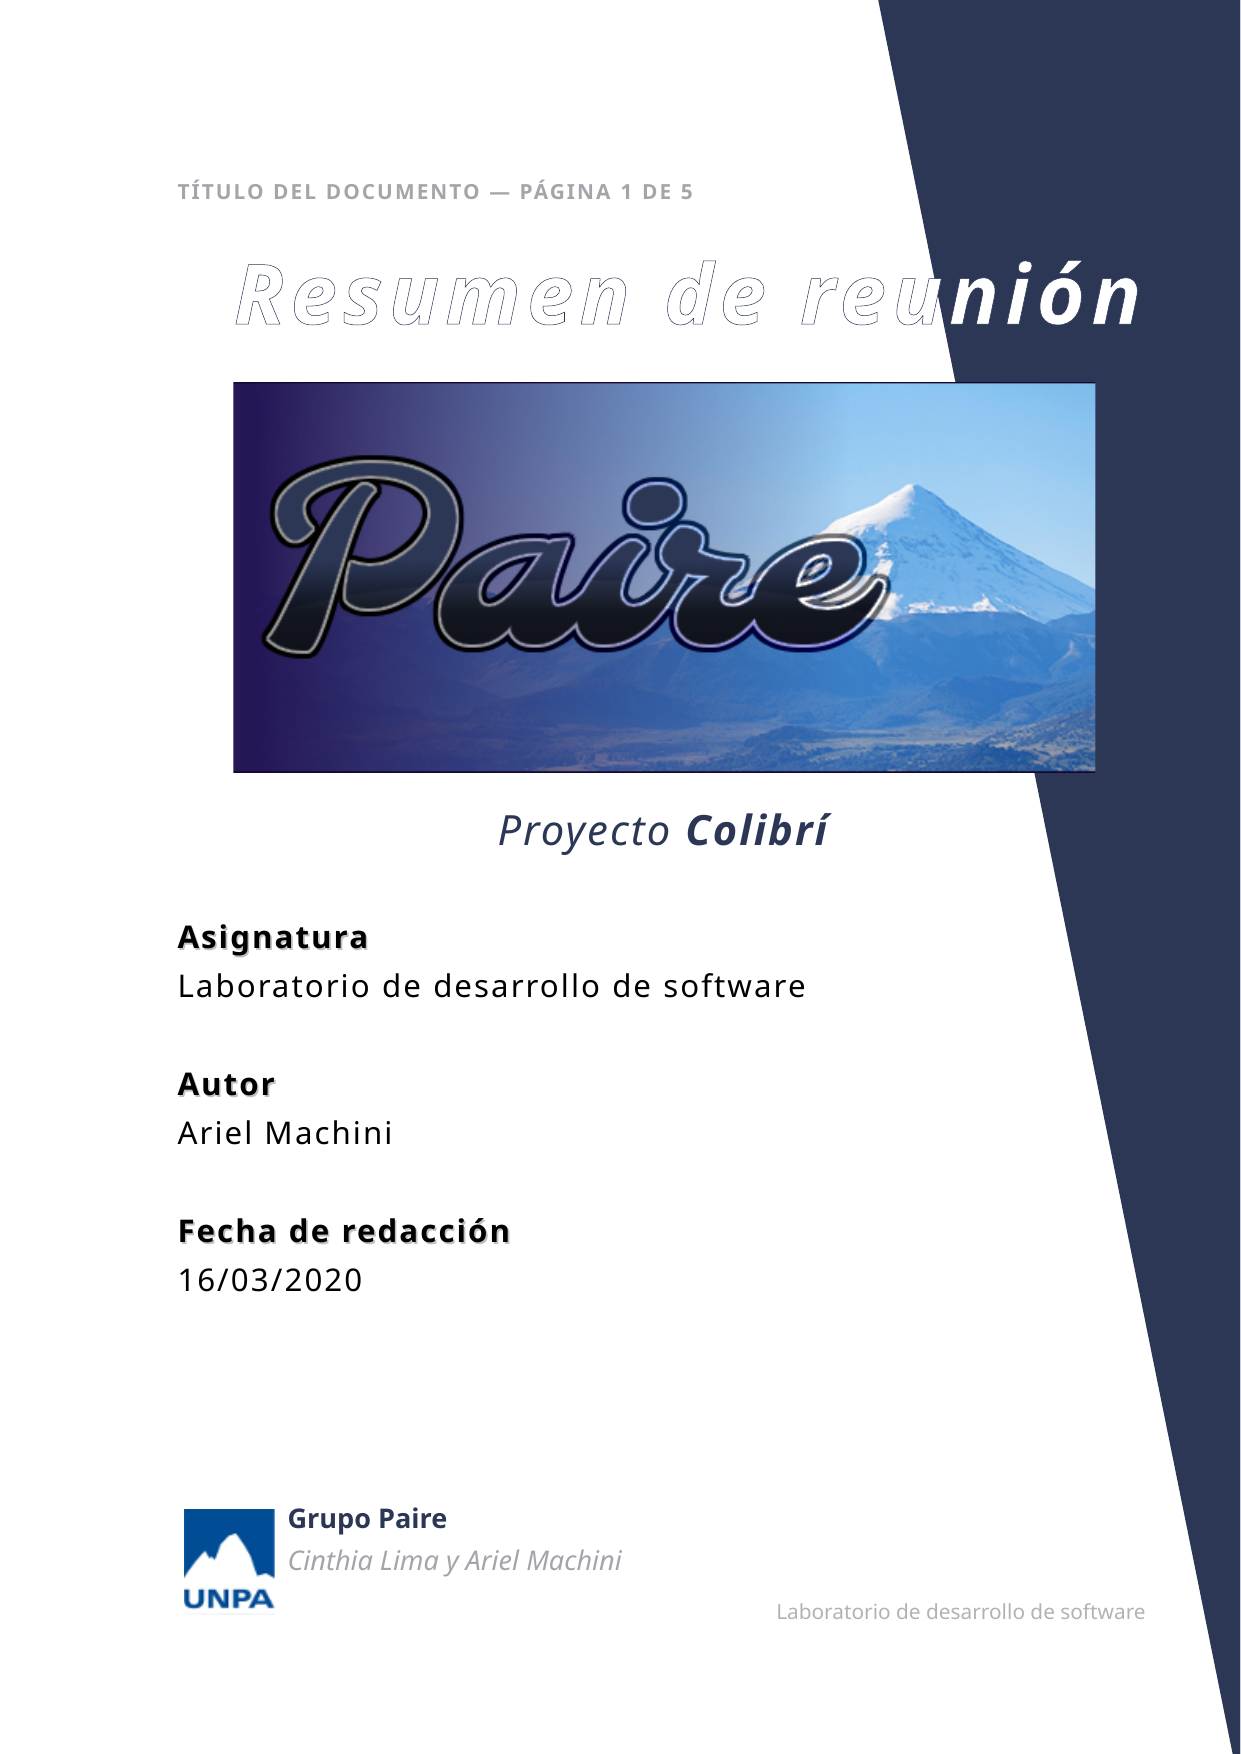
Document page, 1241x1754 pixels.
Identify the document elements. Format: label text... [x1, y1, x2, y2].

text Autor [177, 1062, 1101, 1105]
text Laboratorio de desarrollo de software [177, 964, 1081, 1007]
text 16/03/2020 [177, 1258, 1140, 1301]
text Ariel Machini [177, 1111, 1111, 1154]
picture [184, 1509, 275, 1615]
text Resumen de reunión [177, 235, 948, 349]
text Asignatura [177, 915, 1071, 958]
text Fecha de redacción [177, 1209, 1131, 1252]
text Proyecto Colibrí [177, 801, 1051, 858]
picture [233, 382, 1096, 773]
